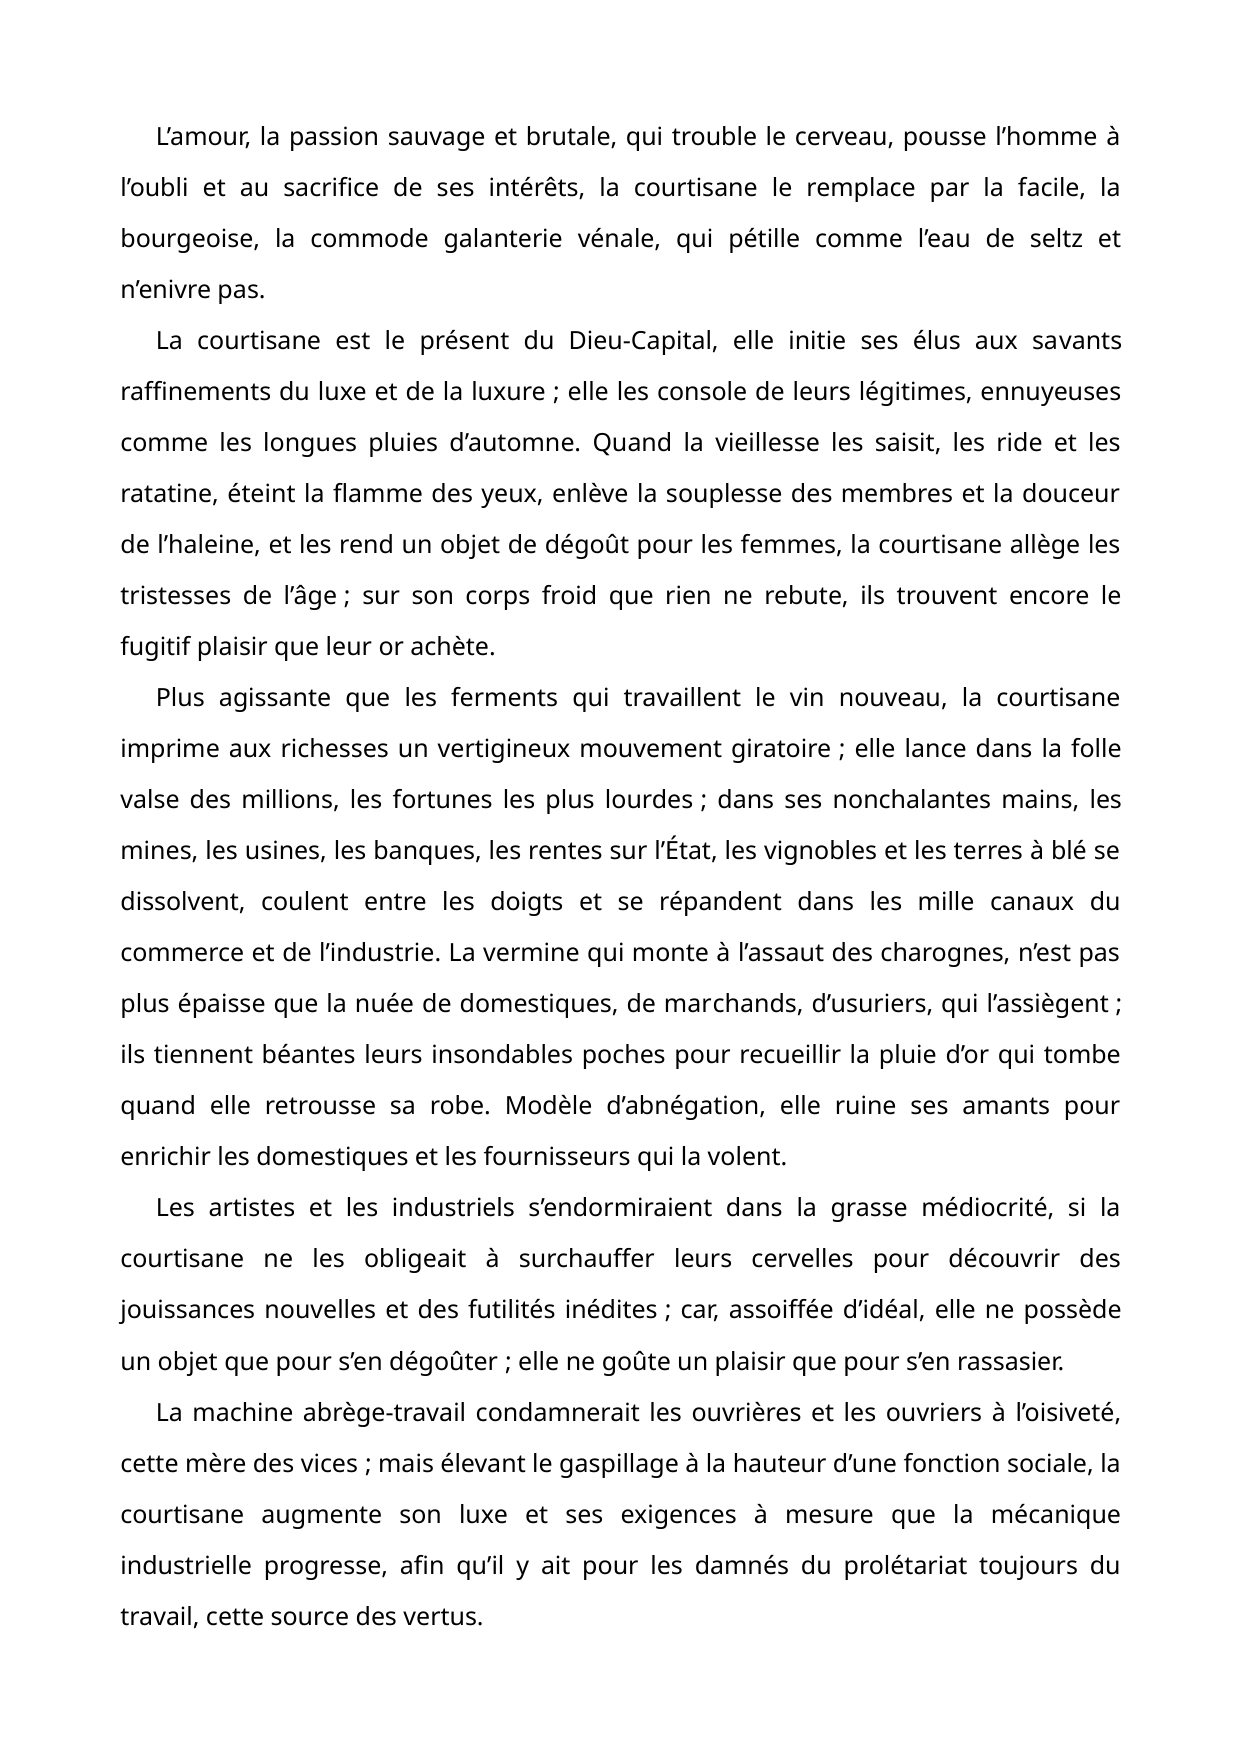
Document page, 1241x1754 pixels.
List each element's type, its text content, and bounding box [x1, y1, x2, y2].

text Les artistes et les industriels s’endormiraient dans la grasse médiocrité, si la courtisane ne les obligeait à surchauffer leurs cervelles pour découvrir des jouissances nouvelles et des futilités inédites ; car, assoiffée d’idéal, elle ne possède un objet que pour s’en dégoûter ; elle ne goûte un plaisir que pour s’en rassasier. [120, 1190, 1122, 1377]
text La machine abrège-travail condamnerait les ouvrières et les ouvriers à l’oisiveté, cette mère des vices ; mais élevant le gaspillage à la hauteur d’une fonction sociale, la courtisane augmente son luxe et ses exigences à mesure que la mécanique industrielle progresse, afin qu’il y ait pour les damnés du prolétariat toujours du travail, cette source des vertus. [120, 1394, 1122, 1632]
text Plus agissante que les ferments qui travaillent le vin nouveau, la courtisane imprime aux richesses un vertigineux mouvement giratoire ; elle lance dans la folle valse des millions, les fortunes les plus lourdes ; dans ses nonchalantes mains, les mines, les usines, les banques, les rentes sur l’État, les vignobles et les terres à blé se dissolvent, coulent entre les doigts et se répandent dans les mille canaux du commerce et de l’industrie. La vermine qui monte à l’assaut des charognes, n’est pas plus épaisse que la nuée de domestiques, de mar­chands, d’usuriers, qui l’assiègent ; ils tiennent béantes leurs insondables poches pour recueillir la pluie d’or qui tombe quand elle retrousse sa robe. Modèle d’abnégation, elle ruine ses amants pour enrichir les domestiques et les fournisseurs qui la volent. [120, 679, 1122, 1173]
text L’amour, la passion sauvage et brutale, qui trouble le cerveau, pousse l’homme à l’oubli et au sacrifice de ses intérêts, la courtisane le remplace par la facile, la bourgeoise, la commode galanterie vénale, qui pétille comme l’eau de seltz et n’enivre pas. [120, 118, 1122, 305]
text La courtisane est le présent du Dieu-Capital, elle initie ses élus aux sa­vants raffinements du luxe et de la luxure ; elle les console de leurs légitimes, ennuyeuses comme les longues pluies d’automne. Quand la vieillesse les saisit, les ride et les ratatine, éteint la flamme des yeux, enlève la souplesse des membres et la douceur de l’haleine, et les rend un objet de dégoût pour les femmes, la courtisane allège les tristesses de l’âge ; sur son corps froid que rien ne rebute, ils trouvent encore le fugitif plaisir que leur or achète. [120, 322, 1122, 663]
